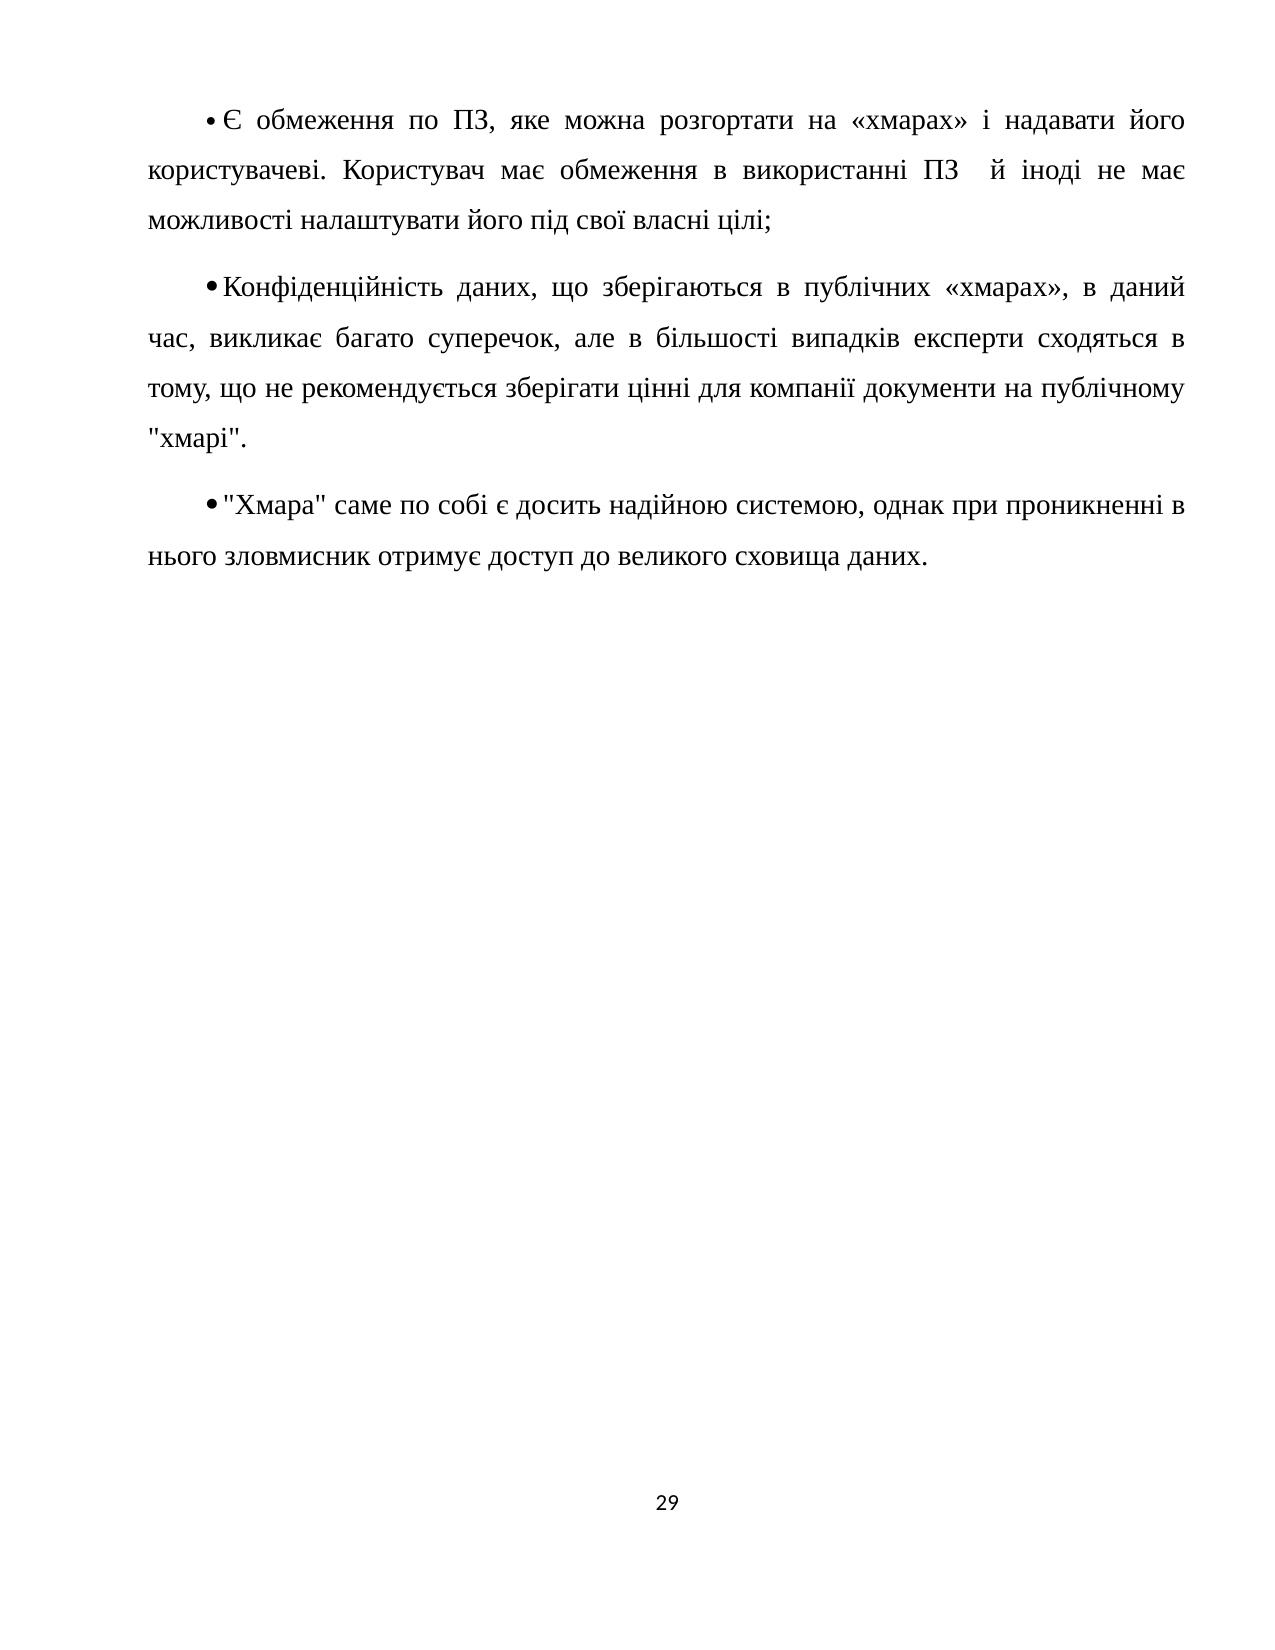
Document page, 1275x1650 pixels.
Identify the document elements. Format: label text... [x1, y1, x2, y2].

list "Хмара" саме по собі є досить надійною системою, однак при проникненні в нього зловмисник отримує доступ до великого сховища даних. [148, 487, 1186, 571]
list Конфіденційність даних, що зберігаються в публічних «хмарах», в даний час, викликає багато суперечок, але в більшості випадків експерти сходяться в тому, що не рекомендується зберігати цінні для компанії документи на публічному "хмарі". [148, 269, 1186, 454]
list Є обмеження по ПЗ, яке можна розгортати на «хмарах» і надавати його користувачеві. Користувач має обмеження в використанні ПЗ й іноді не має можливості налаштувати його під свої власні цілі; [148, 102, 1186, 236]
